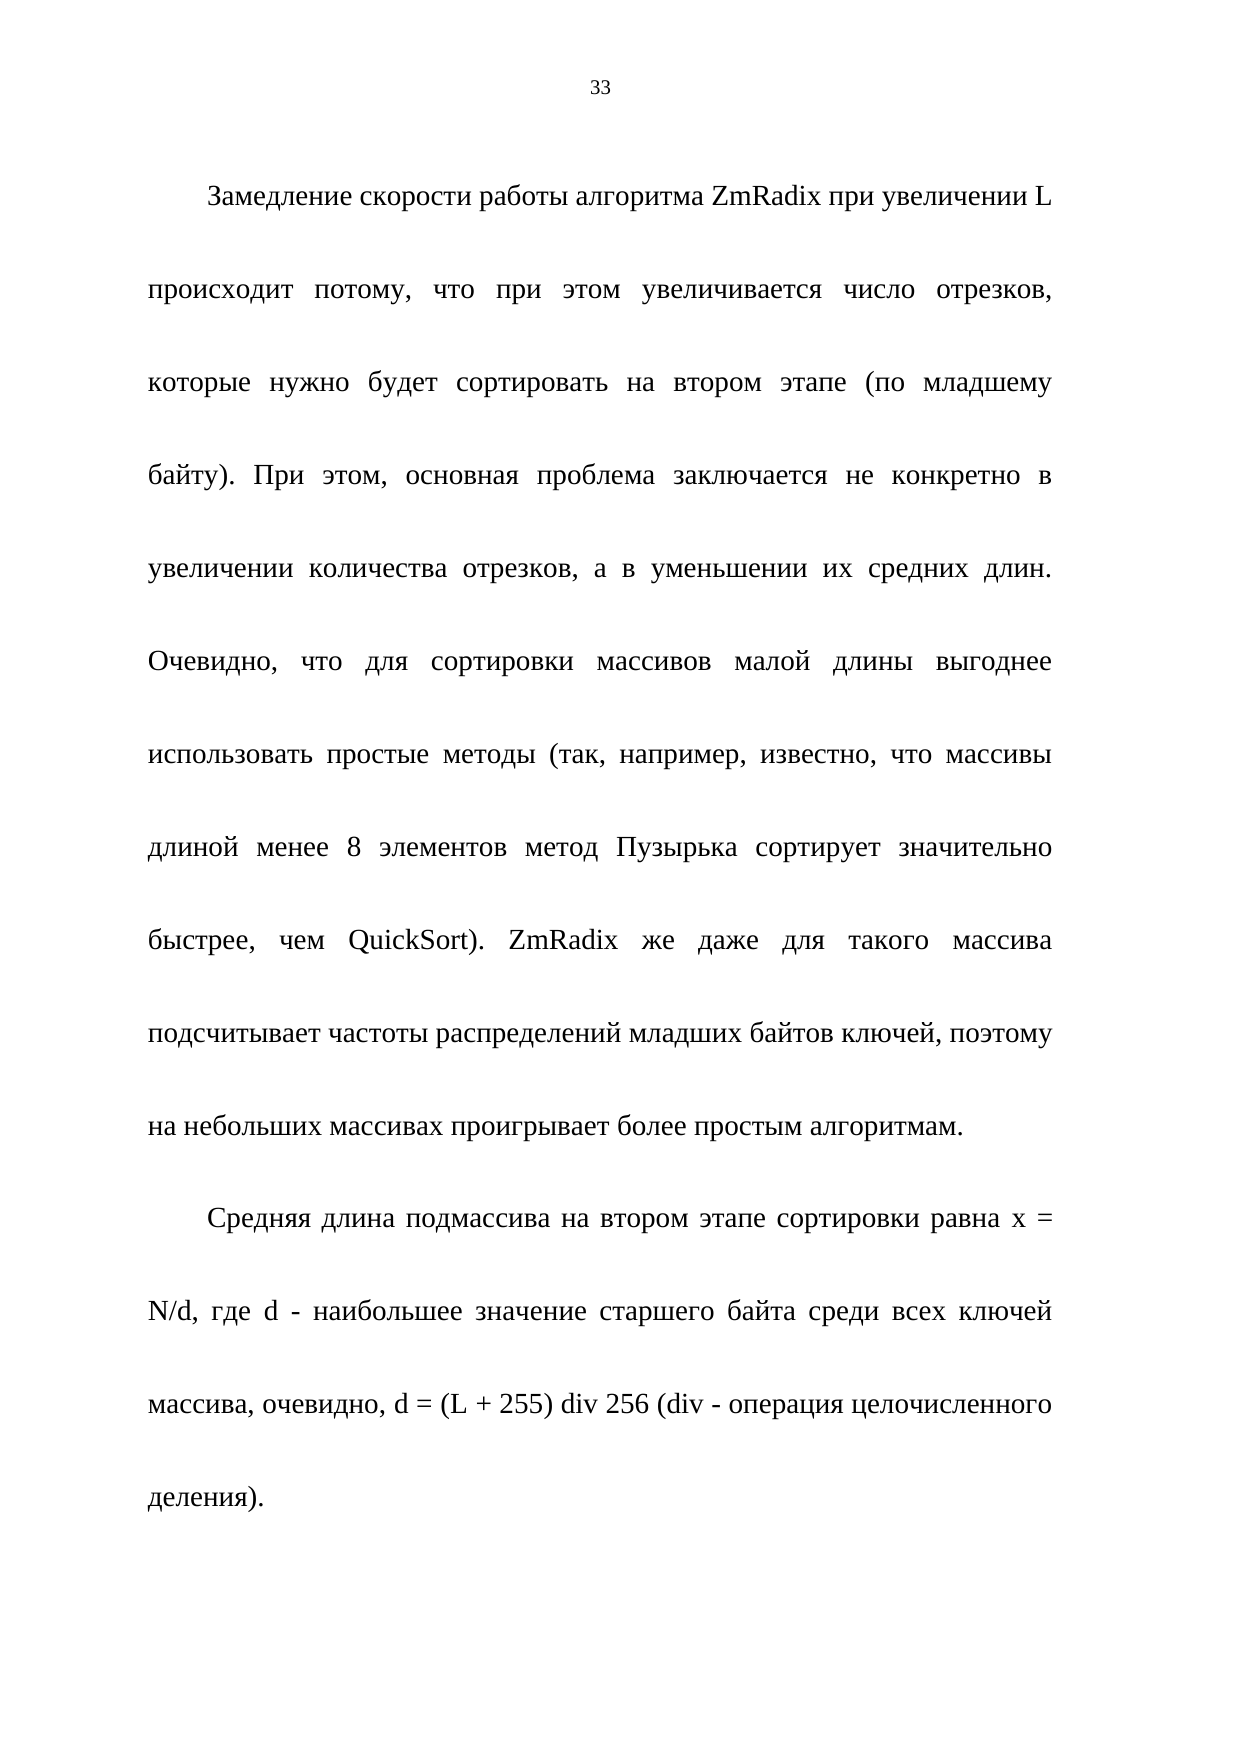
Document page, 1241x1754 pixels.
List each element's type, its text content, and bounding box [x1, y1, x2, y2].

text Замедление скорости работы алгоритма ZmRadix при увеличении L происходит потому, что при этом увеличивается число отрезков, которые нужно будет сортировать на втором этапе (по младшему байту). При этом, основная проблема заключается не конкретно в увеличении количества отрезков, а в уменьшении их средних длин. Очевидно, что для сортировки массивов малой длины выгоднее использовать простые методы (так, например, известно, что массивы длиной менее 8 элементов метод Пузырька сортирует значительно быстрее, чем QuickSort). ZmRadix же даже для такого массива подсчитывает частоты распределений младших байтов ключей, поэтому на небольших массивах проигрывает более простым алгоритмам. [148, 150, 1053, 1141]
text Средняя длина подмассива на втором этапе сортировки равна x = N/d, где d - наибольшее значение старшего байта среди всех ключей массива, очевидно, d = (L + 255) div 256 (div - операция целочисленного деления). [148, 1172, 1053, 1513]
